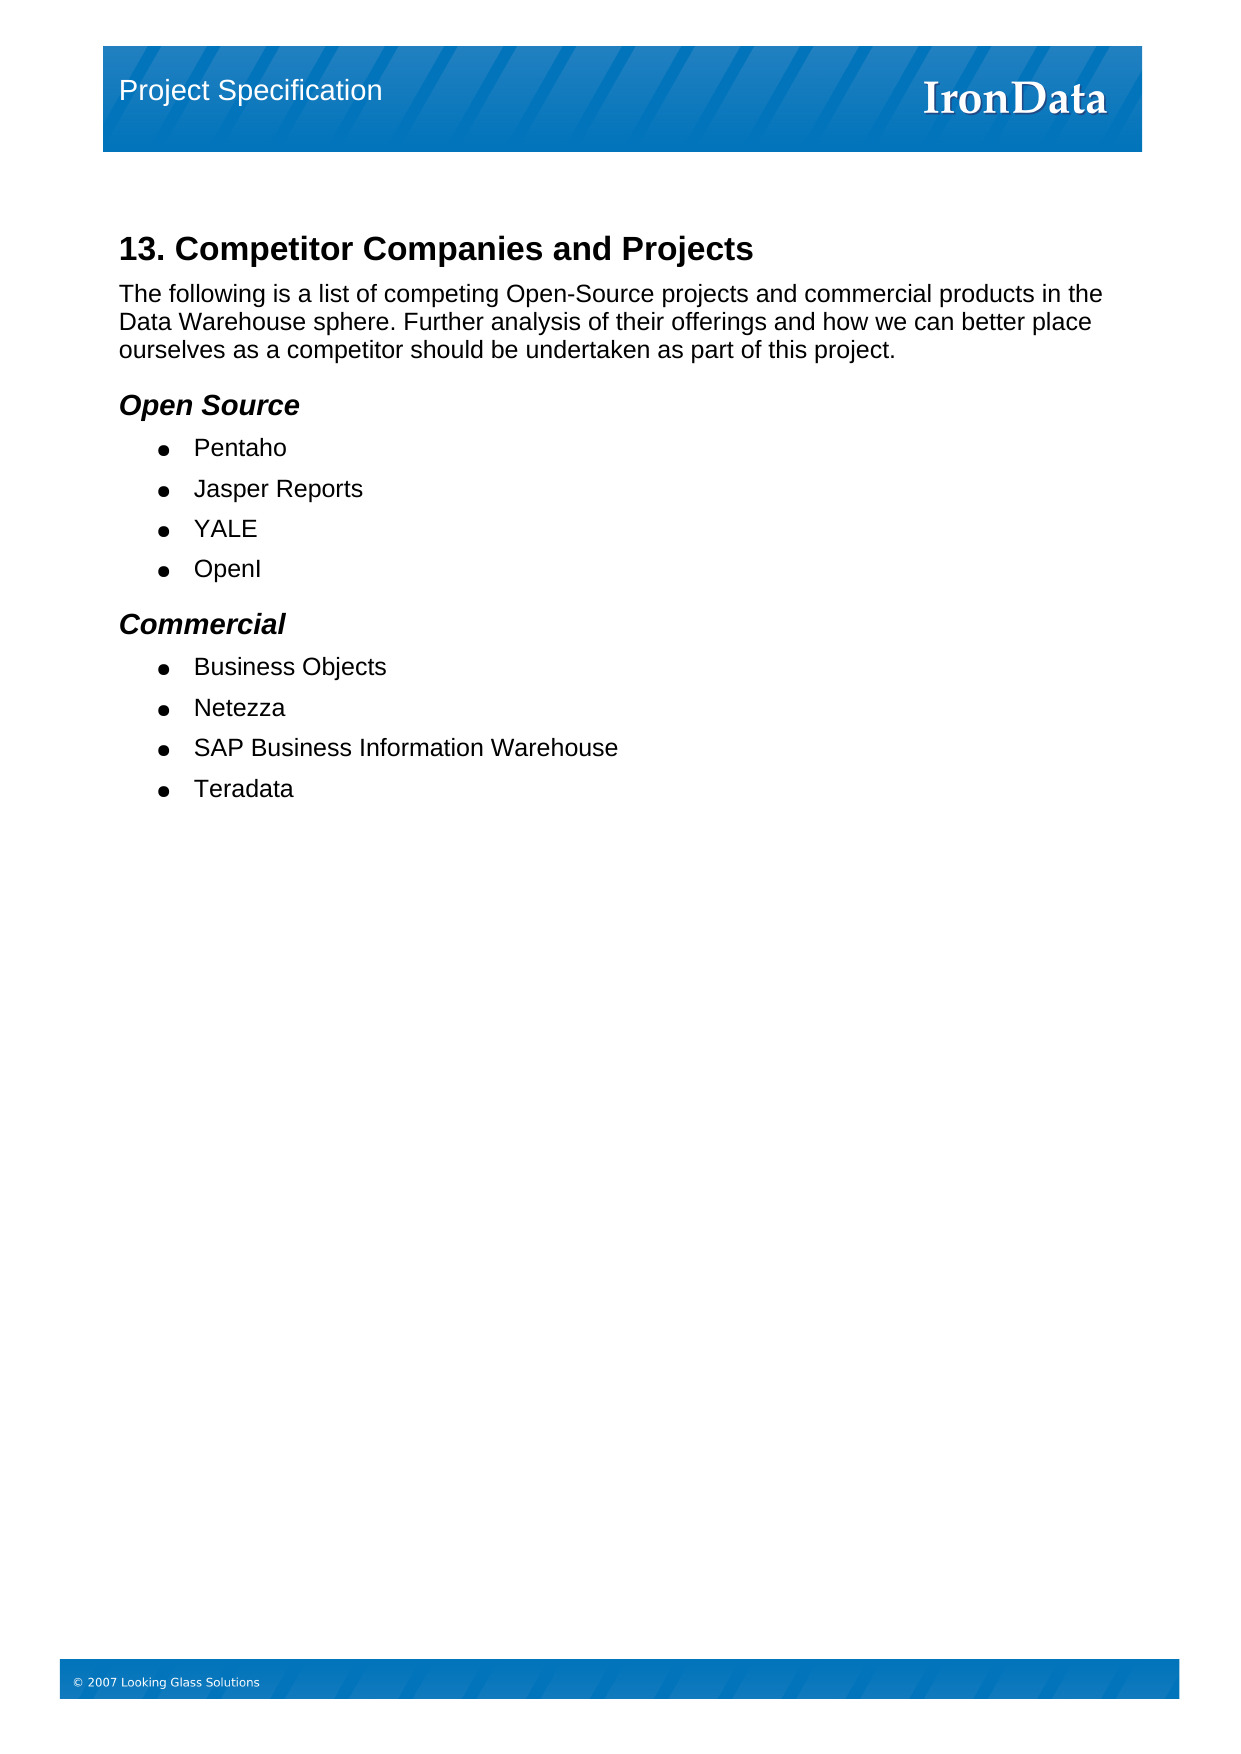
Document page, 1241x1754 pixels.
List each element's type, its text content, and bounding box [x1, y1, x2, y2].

list YALE [156, 515, 1120, 543]
list Business Objects [156, 653, 1120, 681]
list SAP Business Information Warehouse [156, 734, 1120, 762]
list Netezza [156, 694, 1120, 722]
list Jasper Reports [156, 474, 1120, 502]
subtitle Open Source [119, 389, 1120, 421]
list Pentaho [156, 434, 1120, 462]
subtitle Commercial [119, 608, 1120, 641]
list Teradata [156, 774, 1120, 802]
text The following is a list of competing Open-Source projects and commercial products in the Data Warehouse sphere. Further analysis of their offerings and how we can better place ourselves as a competitor should be undertaken as part of this project. [119, 280, 1120, 364]
picture [103, 46, 1143, 152]
subtitle Competitor Companies and Projects [119, 230, 1120, 268]
list OpenI [156, 555, 1120, 583]
picture [59, 1659, 1180, 1699]
